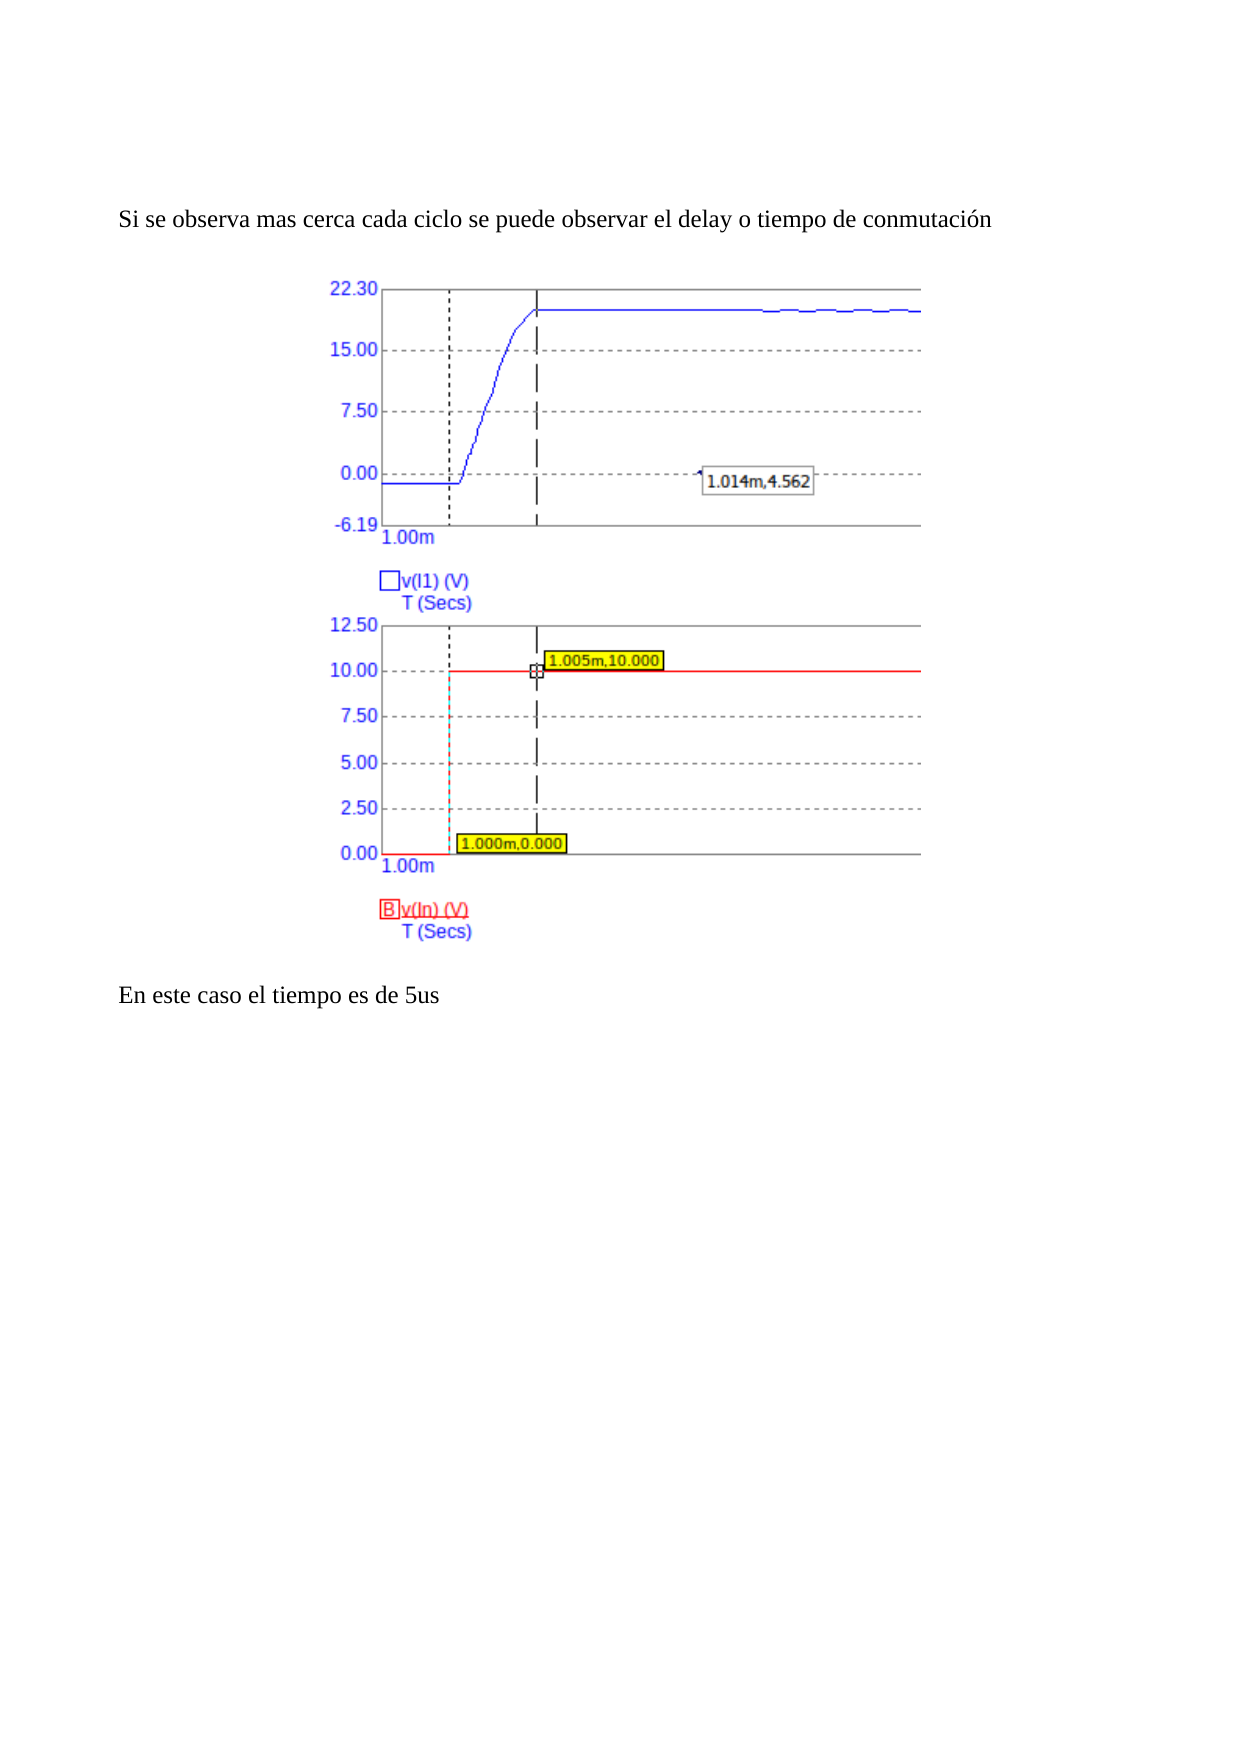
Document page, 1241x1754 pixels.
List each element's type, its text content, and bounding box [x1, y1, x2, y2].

text En este caso el tiempo es de 5us [118, 952, 1122, 1009]
picture [319, 261, 921, 954]
text Si se observa mas cerca cada ciclo se puede observar el delay o tiempo de conmutación [118, 204, 1122, 233]
